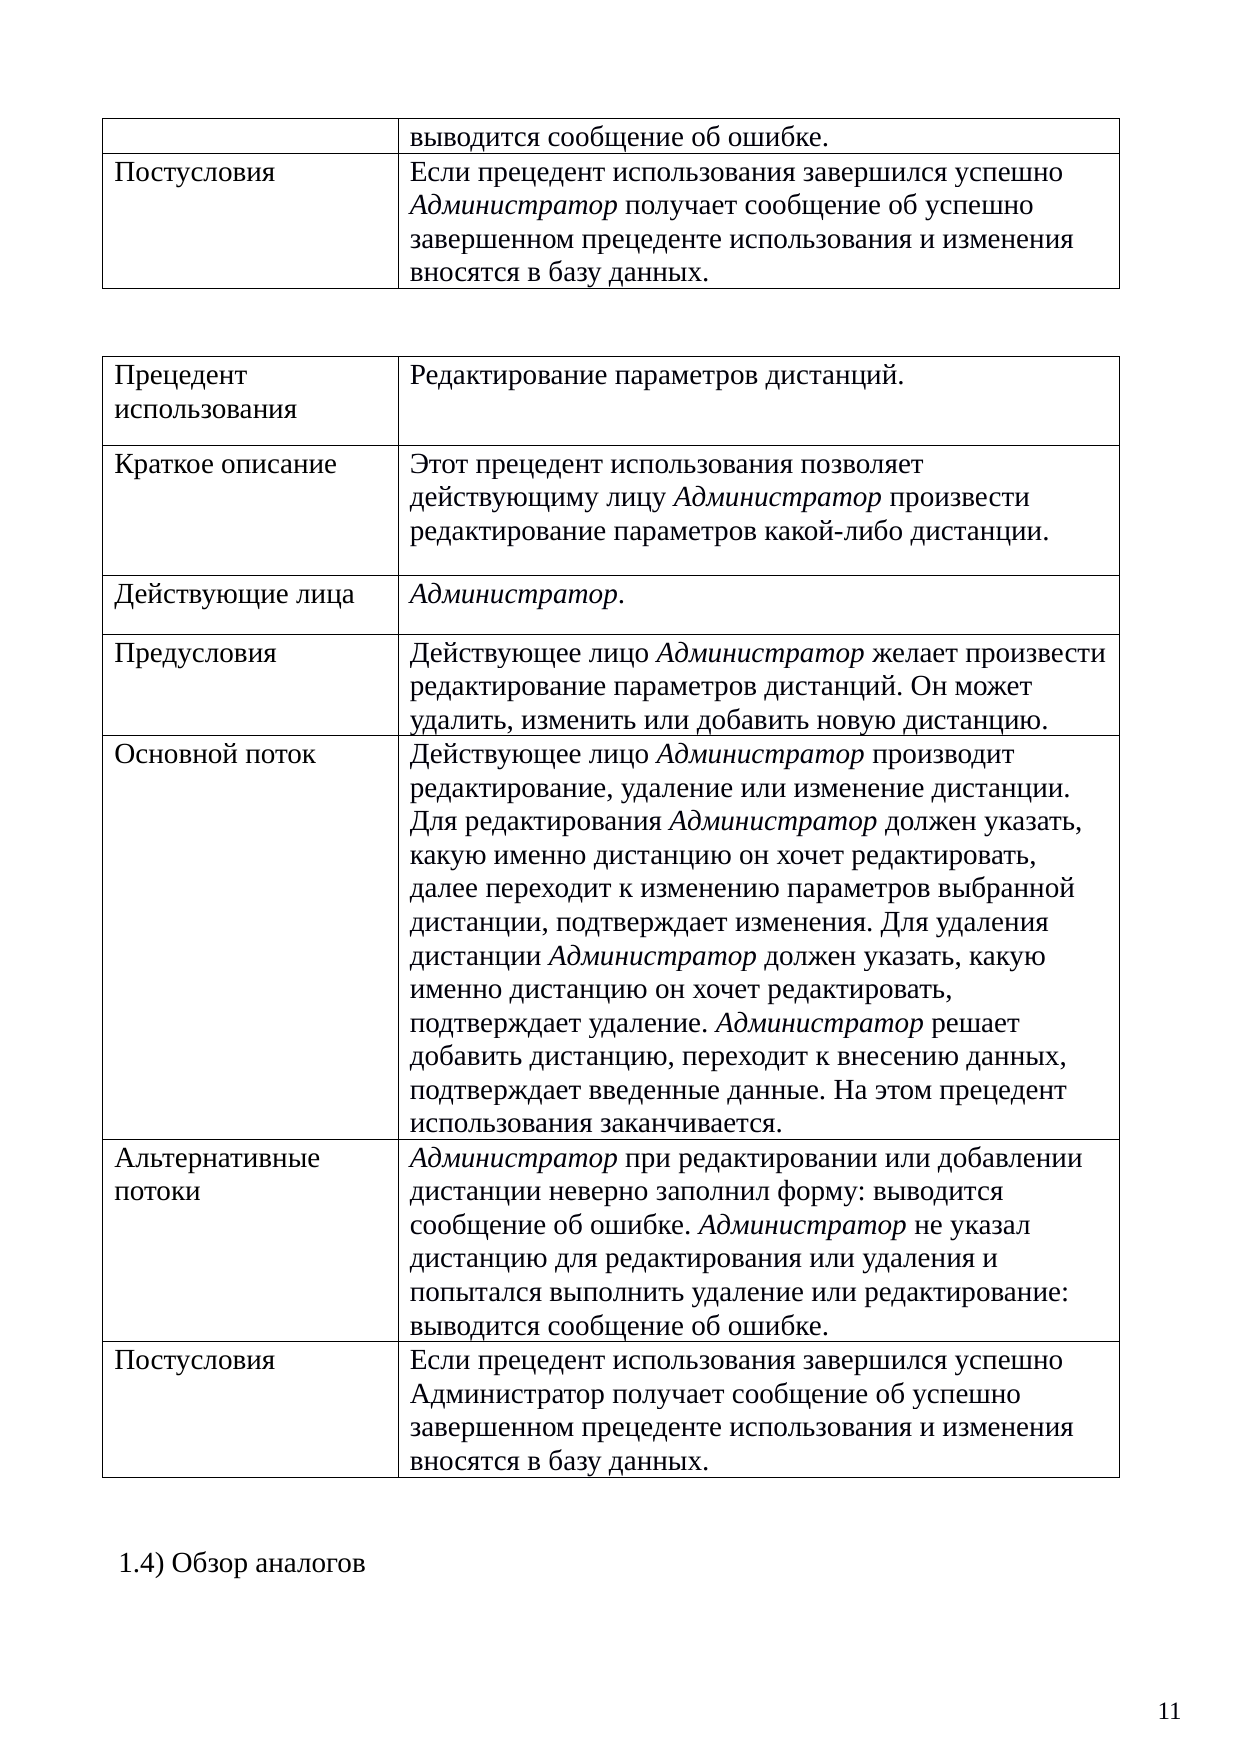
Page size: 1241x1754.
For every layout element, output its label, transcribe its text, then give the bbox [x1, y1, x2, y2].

table_cell Администратор при редактировании или добавлении дистанции неверно заполнил форму: выводится сообщение об ошибке. Администратор не указал дистанцию для редактирования или удаления и попытался выполнить удаление или редактирование: выводится сообщение об ошибке. [399, 1140, 1119, 1341]
table_cell Если прецедент использования завершился успешно Администратор получает сообщение об успешно завершенном прецеденте использования и изменения вносятся в базу данных. [399, 154, 1119, 288]
table_cell Если прецедент использования завершился успешно Администратор получает сообщение об успешно завершенном прецеденте использования и изменения вносятся в базу данных. [399, 1342, 1119, 1477]
table_cell выводится сообщение об ошибке. [399, 119, 1119, 153]
table_header Прецедент использования [103, 357, 398, 445]
table_cell Основной поток [103, 736, 398, 1139]
table_cell Постусловия [103, 154, 398, 288]
table_cell Действующее лицо Администратор производит редактирование, удаление или изменение дистанции. Для редактирования Администратор должен указать, какую именно дистанцию он хочет редактировать, далее переходит к изменению параметров выбранной дистанции, подтверждает изменения. Для удаления дистанции Администратор должен указать, какую именно дистанцию он хочет редактировать, подтверждает удаление. Администратор решает добавить дистанцию, переходит к внесению данных, подтверждает введенные данные. На этом прецедент использования заканчивается. [399, 736, 1119, 1139]
text 1.4) Обзор аналогов [118, 1545, 1181, 1578]
table_cell Действующее лицо Администратор желает произвести редактирование параметров дистанций. Он может удалить, изменить или добавить новую дистанцию. [399, 635, 1119, 735]
table_cell Действующие лица [103, 576, 398, 634]
table_cell Этот прецедент использования позволяет действующиму лицу Администратор произвести редактирование параметров какой-либо дистанции. [399, 446, 1119, 575]
table_cell Постусловия [103, 1342, 398, 1477]
table_cell [103, 119, 398, 153]
table_cell Краткое описание [103, 446, 398, 575]
table_cell Администратор. [399, 576, 1119, 634]
table_cell Предусловия [103, 635, 398, 735]
table_header Редактирование параметров дистанций. [399, 357, 1119, 445]
table_cell Альтернативные потоки [103, 1140, 398, 1341]
